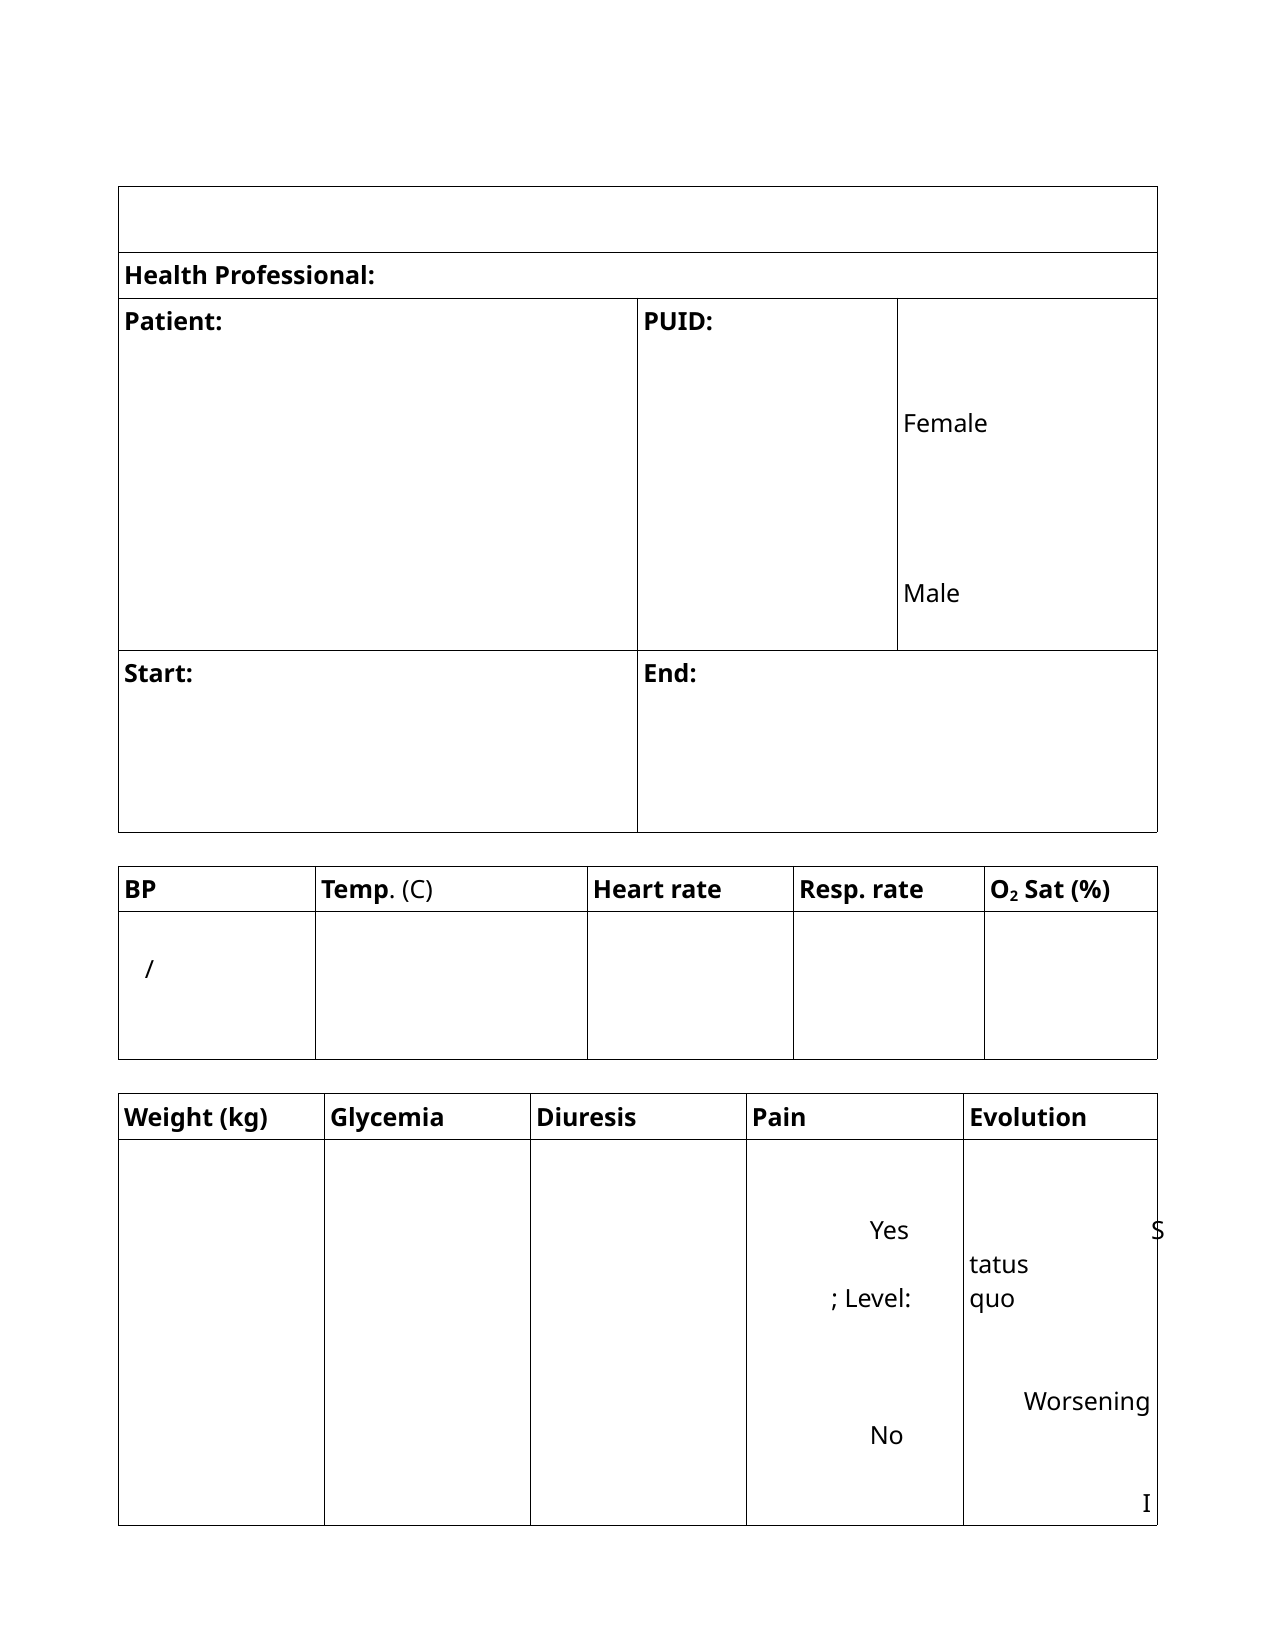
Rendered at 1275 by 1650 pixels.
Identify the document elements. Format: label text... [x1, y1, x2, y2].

table_header Pain [747, 1094, 963, 1139]
table_header Glycemia [325, 1094, 530, 1139]
table_cell <round.weight> [119, 1140, 324, 1525]
table_cell Health Professional: <round.health_professional.name.rec_name> [119, 253, 1157, 297]
table_header O2 Sat (%) [985, 867, 1157, 911]
table_cell <round.osat> [985, 912, 1157, 1059]
table_cell <if test="round.pain == True"> Yes<if test="round.pain_level">; Level: <round.pain_level></if></if><if test="round.pain == False">No</if> [747, 1140, 963, 1525]
table_cell <round.respiratory_rate> [794, 912, 984, 1059]
table_cell <round.glycemia> [325, 1140, 530, 1525]
table_header Weight (kg) [119, 1094, 324, 1139]
table_header Resp. rate [794, 867, 984, 911]
table_cell Start: <format_date(round.report_start_date, user.language)> <round.report_start_time.strftime('%H:%M:%S')> [119, 651, 637, 832]
table_cell <round.diuresis> [531, 1140, 746, 1525]
text <for each="round in objects"> [118, 118, 1157, 152]
table_header Evolution [964, 1094, 1157, 1139]
table_cell <round.temperature> [316, 912, 587, 1059]
table_cell <if test="round.evolution == 'n'">Status quo</if><if test="round.evolution == 'w'">Worsening</if><if test="round.evolution == 'i'">Improving</if> [964, 1140, 1157, 1525]
table_cell PUID: <round.name.patient.puid> [638, 299, 897, 650]
table_cell <round.bpm> [588, 912, 793, 1059]
table_cell End: <format_date(round.report_end_date, user.language)> <round.report_end_time.strftime('%H:%M:%S')> [638, 651, 1157, 832]
table_cell <if test="round.name.patient.gender == 'f'"> Female </if> <if test="round.name.patient.gender == 'm'"> Male </if> [898, 299, 1157, 650]
table_header Diuresis [531, 1094, 746, 1139]
table_header Temp. (C) [316, 867, 587, 911]
table_header BP [119, 867, 315, 911]
table_cell Patient: <round.name.patient.name.rec_name> [119, 299, 637, 650]
table_header Heart rate [588, 867, 793, 911]
table_header <round.code> [119, 187, 1157, 252]
table_cell <round.systolic> / <round.diastolic> [119, 912, 315, 1059]
